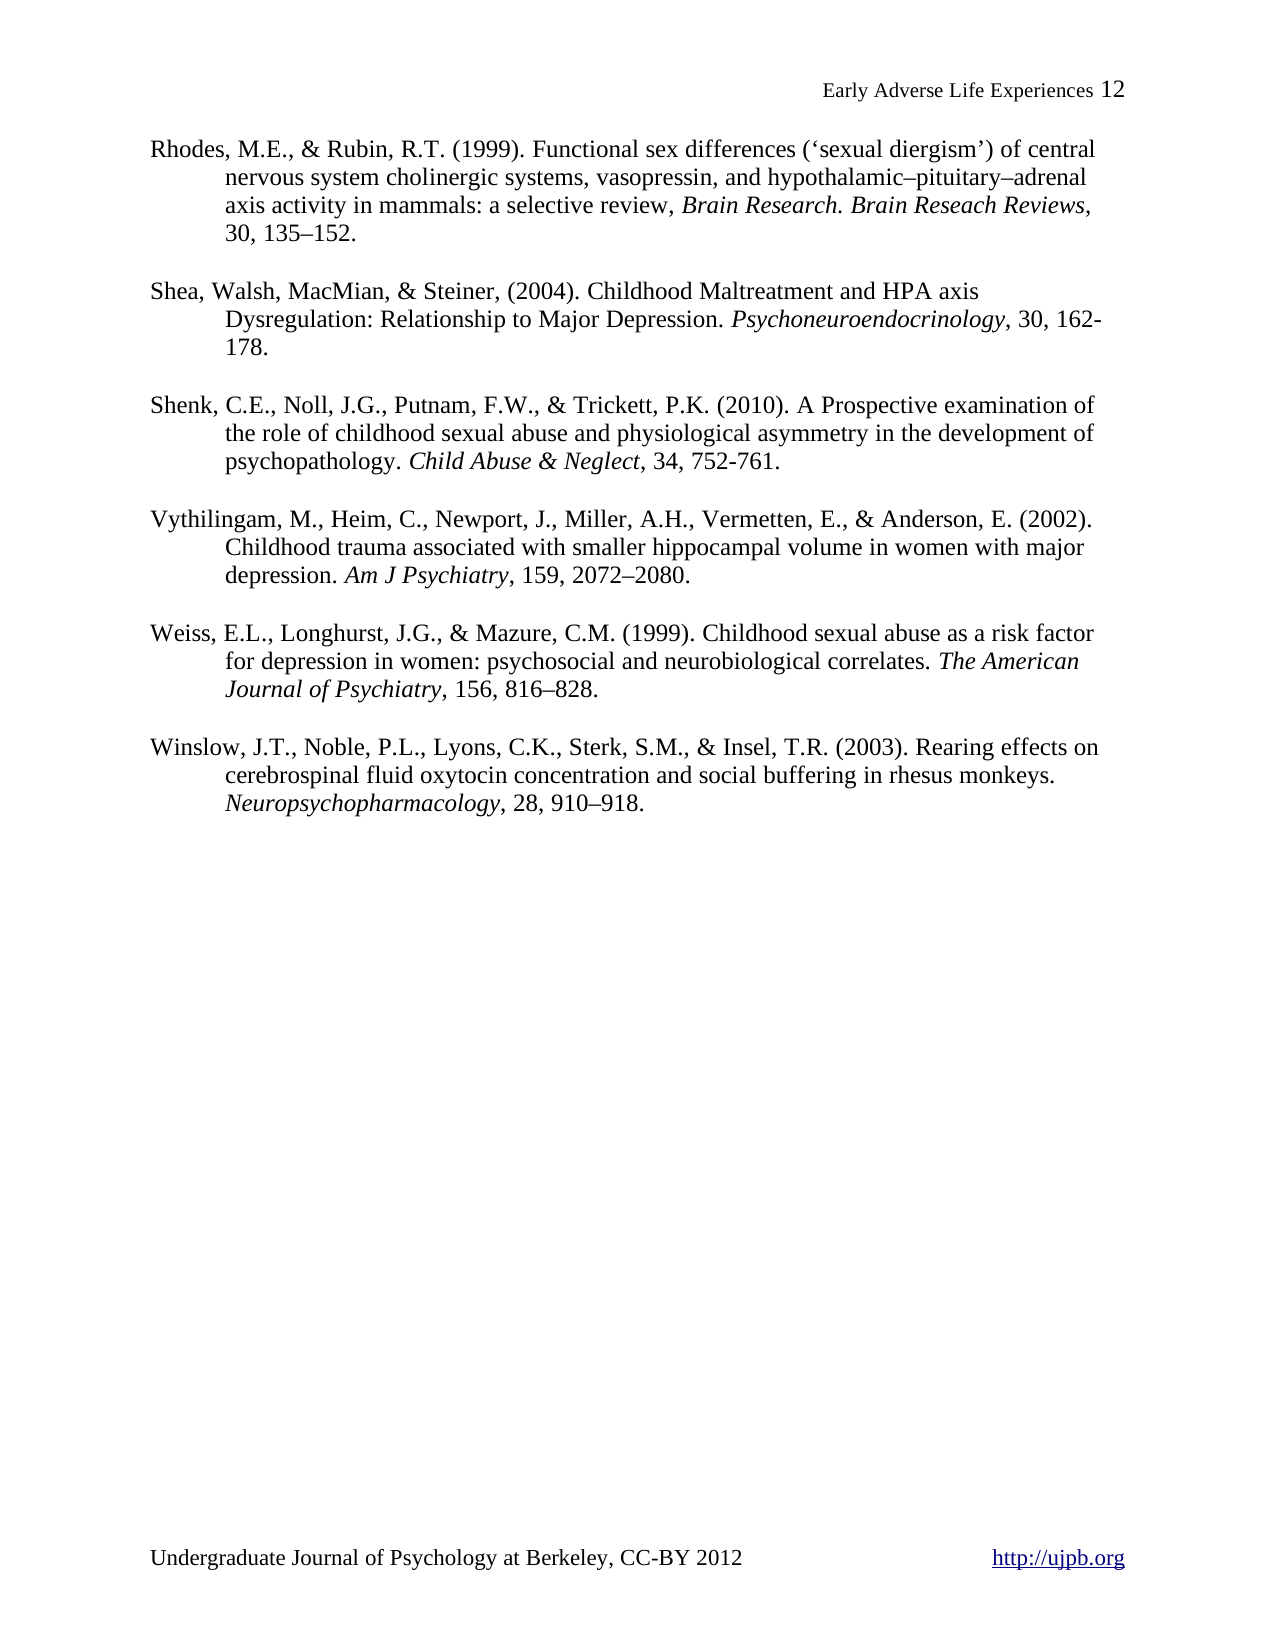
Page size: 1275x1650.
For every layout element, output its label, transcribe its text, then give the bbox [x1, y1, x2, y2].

text Vythilingam, M., Heim, C., Newport, J., Miller, A.H., Vermetten, E., & Anderson, E. (2002). Childhood trauma associated with smaller hippocampal volume in women with major depression. Am J Psychiatry, 159, 2072–2080. [150, 505, 1125, 589]
text Rhodes, M.E., & Rubin, R.T. (1999). Functional sex differences (‘sexual diergism’) of central nervous system cholinergic systems, vasopressin, and hypothalamic–pituitary–adrenal axis activity in mammals: a selective review, Brain Research. Brain Reseach Reviews, 30, 135–152. [150, 135, 1125, 247]
text Weiss, E.L., Longhurst, J.G., & Mazure, C.M. (1999). Childhood sexual abuse as a risk factor for depression in women: psychosocial and neurobiological correlates. The American Journal of Psychiatry, 156, 816–828. [150, 619, 1125, 703]
text Shea, Walsh, MacMian, & Steiner, (2004). Childhood Maltreatment and HPA axis Dysregulation: Relationship to Major Depression. Psychoneuroendocrinology, 30, 162-178. [150, 277, 1125, 361]
text Shenk, C.E., Noll, J.G., Putnam, F.W., & Trickett, P.K. (2010). A Prospective examination of the role of childhood sexual abuse and physiological asymmetry in the development of psychopathology. Child Abuse & Neglect, 34, 752-761. [150, 391, 1125, 475]
text Winslow, J.T., Noble, P.L., Lyons, C.K., Sterk, S.M., & Insel, T.R. (2003). Rearing effects on cerebrospinal fluid oxytocin concentration and social buffering in rhesus monkeys. Neuropsychopharmacology, 28, 910–918. [150, 733, 1125, 817]
